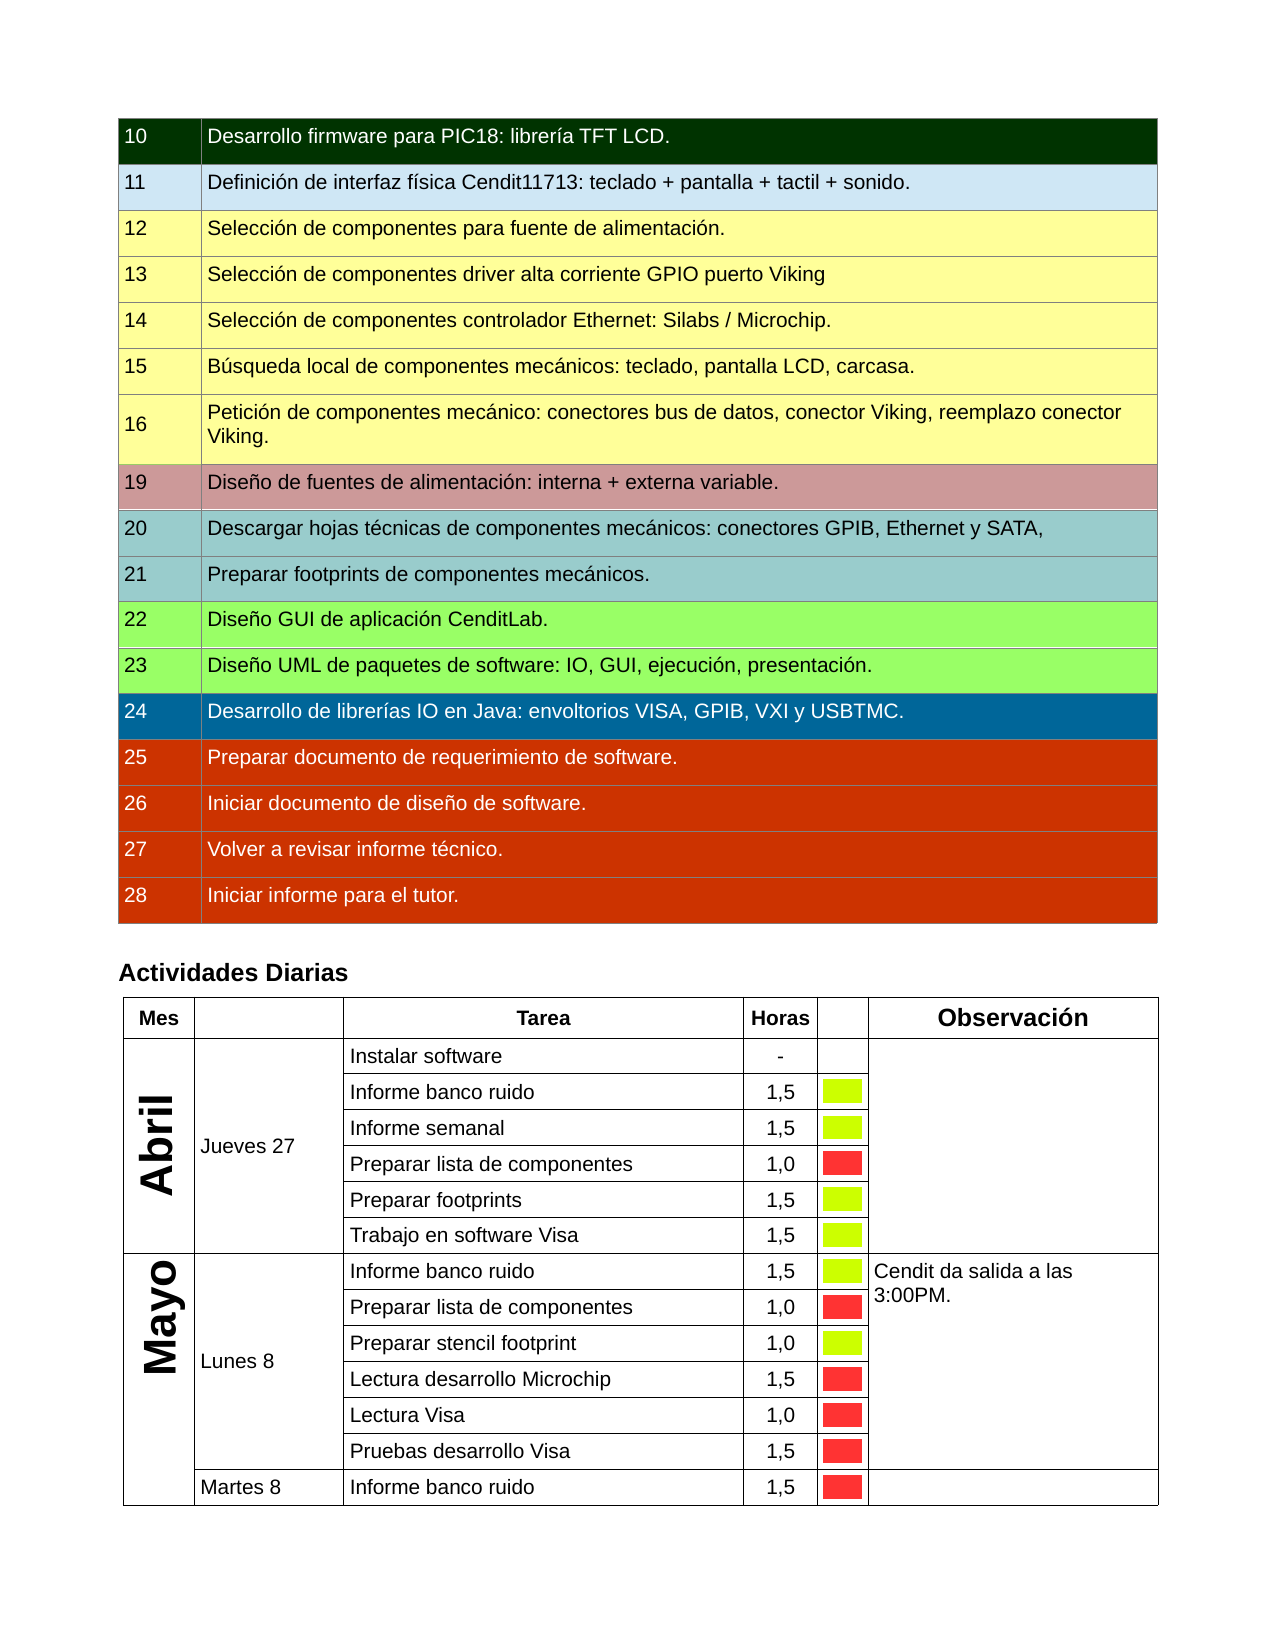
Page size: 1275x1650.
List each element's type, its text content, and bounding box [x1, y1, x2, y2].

table_cell 1,5 [744, 1434, 817, 1469]
table_cell Mayo [124, 1254, 194, 1504]
table_cell Iniciar documento de diseño de software. [202, 786, 1157, 831]
table_cell Preparar footprints de componentes mecánicos. [202, 557, 1157, 601]
table_cell 14 [119, 303, 201, 348]
table_cell 15 [119, 349, 201, 394]
table_cell 20 [119, 511, 201, 556]
table_cell Informe banco ruido [344, 1074, 743, 1109]
table_cell 1,5 [744, 1110, 817, 1145]
table_cell Cendit da salida a las 3:00PM. [869, 1254, 1158, 1469]
table_cell 1,5 [744, 1254, 817, 1289]
table_cell [818, 1362, 868, 1397]
table_cell Preparar stencil footprint [344, 1326, 743, 1361]
table_cell Informe banco ruido [344, 1470, 743, 1504]
table_header Observación [869, 998, 1158, 1037]
table_cell Lectura desarrollo Microchip [344, 1362, 743, 1397]
table_header Horas [744, 998, 817, 1037]
table_cell Iniciar informe para el tutor. [202, 878, 1157, 923]
table_cell 26 [119, 786, 201, 831]
table_cell Trabajo en software Visa [344, 1218, 743, 1253]
table_cell 1,0 [744, 1326, 817, 1361]
table_cell [818, 1470, 868, 1504]
table_cell 11 [119, 165, 201, 210]
table_cell 13 [119, 257, 201, 302]
table_header Tarea [344, 998, 743, 1037]
table_cell Diseño de fuentes de alimentación: interna + externa variable. [202, 465, 1157, 509]
table_cell 1,0 [744, 1146, 817, 1181]
table_cell Lunes 8 [195, 1254, 343, 1469]
table_cell Preparar lista de componentes [344, 1290, 743, 1325]
table_cell Definición de interfaz física Cendit11713: teclado + pantalla + tactil + sonido. [202, 165, 1157, 210]
table_cell Desarrollo firmware para PIC18: librería TFT LCD. [202, 119, 1157, 164]
table_cell Volver a revisar informe técnico. [202, 832, 1157, 877]
table_header [195, 998, 343, 1037]
table_cell Informe semanal [344, 1110, 743, 1145]
table_cell Descargar hojas técnicas de componentes mecánicos: conectores GPIB, Ethernet y SATA, [202, 511, 1157, 556]
table_cell Preparar lista de componentes [344, 1146, 743, 1181]
table_cell 25 [119, 740, 201, 785]
table_cell Selección de componentes para fuente de alimentación. [202, 211, 1157, 256]
table_cell [818, 1182, 868, 1217]
table_cell 10 [119, 119, 201, 164]
table_cell [818, 1146, 868, 1181]
table_cell [869, 1470, 1158, 1504]
table_cell [818, 1254, 868, 1289]
table_cell 16 [119, 395, 201, 464]
table_cell 22 [119, 602, 201, 647]
table_cell Instalar software [344, 1039, 743, 1073]
text Actividades Diarias [118, 957, 1157, 986]
table_cell 19 [119, 465, 201, 509]
table_cell 23 [119, 649, 201, 693]
table_cell [869, 1039, 1158, 1253]
table_cell [818, 1398, 868, 1433]
table_cell Jueves 27 [195, 1039, 343, 1253]
table_cell Petición de componentes mecánico: conectores bus de datos, conector Viking, reemplazo conector Viking. [202, 395, 1157, 464]
table_cell [818, 1110, 868, 1145]
table_cell Informe banco ruido [344, 1254, 743, 1289]
table_cell [818, 1074, 868, 1109]
table_cell Lectura Visa [344, 1398, 743, 1433]
table_cell 1,0 [744, 1398, 817, 1433]
table_cell 28 [119, 878, 201, 923]
table_cell - [744, 1039, 817, 1073]
table_cell 1,5 [744, 1362, 817, 1397]
table_cell 21 [119, 557, 201, 601]
table_cell 1,5 [744, 1182, 817, 1217]
table_cell [818, 1326, 868, 1361]
table_cell 1,0 [744, 1290, 817, 1325]
table_cell Selección de componentes controlador Ethernet: Silabs / Microchip. [202, 303, 1157, 348]
table_cell Desarrollo de librerías IO en Java: envoltorios VISA, GPIB, VXI y USBTMC. [202, 694, 1157, 739]
table_cell 12 [119, 211, 201, 256]
table_cell Diseño UML de paquetes de software: IO, GUI, ejecución, presentación. [202, 649, 1157, 693]
table_cell 27 [119, 832, 201, 877]
table_cell [818, 1218, 868, 1253]
table_cell [818, 1290, 868, 1325]
table_cell 1,5 [744, 1470, 817, 1504]
table_cell 24 [119, 694, 201, 739]
table_cell Selección de componentes driver alta corriente GPIO puerto Viking [202, 257, 1157, 302]
table_cell 1,5 [744, 1218, 817, 1253]
table_cell [818, 1434, 868, 1469]
table_header [818, 998, 868, 1037]
table_cell Pruebas desarrollo Visa [344, 1434, 743, 1469]
table_header Mes [124, 998, 194, 1037]
table_cell Preparar footprints [344, 1182, 743, 1217]
table_cell Diseño GUI de aplicación CenditLab. [202, 602, 1157, 647]
table_cell Martes 8 [195, 1470, 343, 1504]
table_cell 1,5 [744, 1074, 817, 1109]
table_cell Búsqueda local de componentes mecánicos: teclado, pantalla LCD, carcasa. [202, 349, 1157, 394]
table_cell Abril [124, 1039, 194, 1253]
table_cell Preparar documento de requerimiento de software. [202, 740, 1157, 785]
table_cell [818, 1039, 868, 1073]
